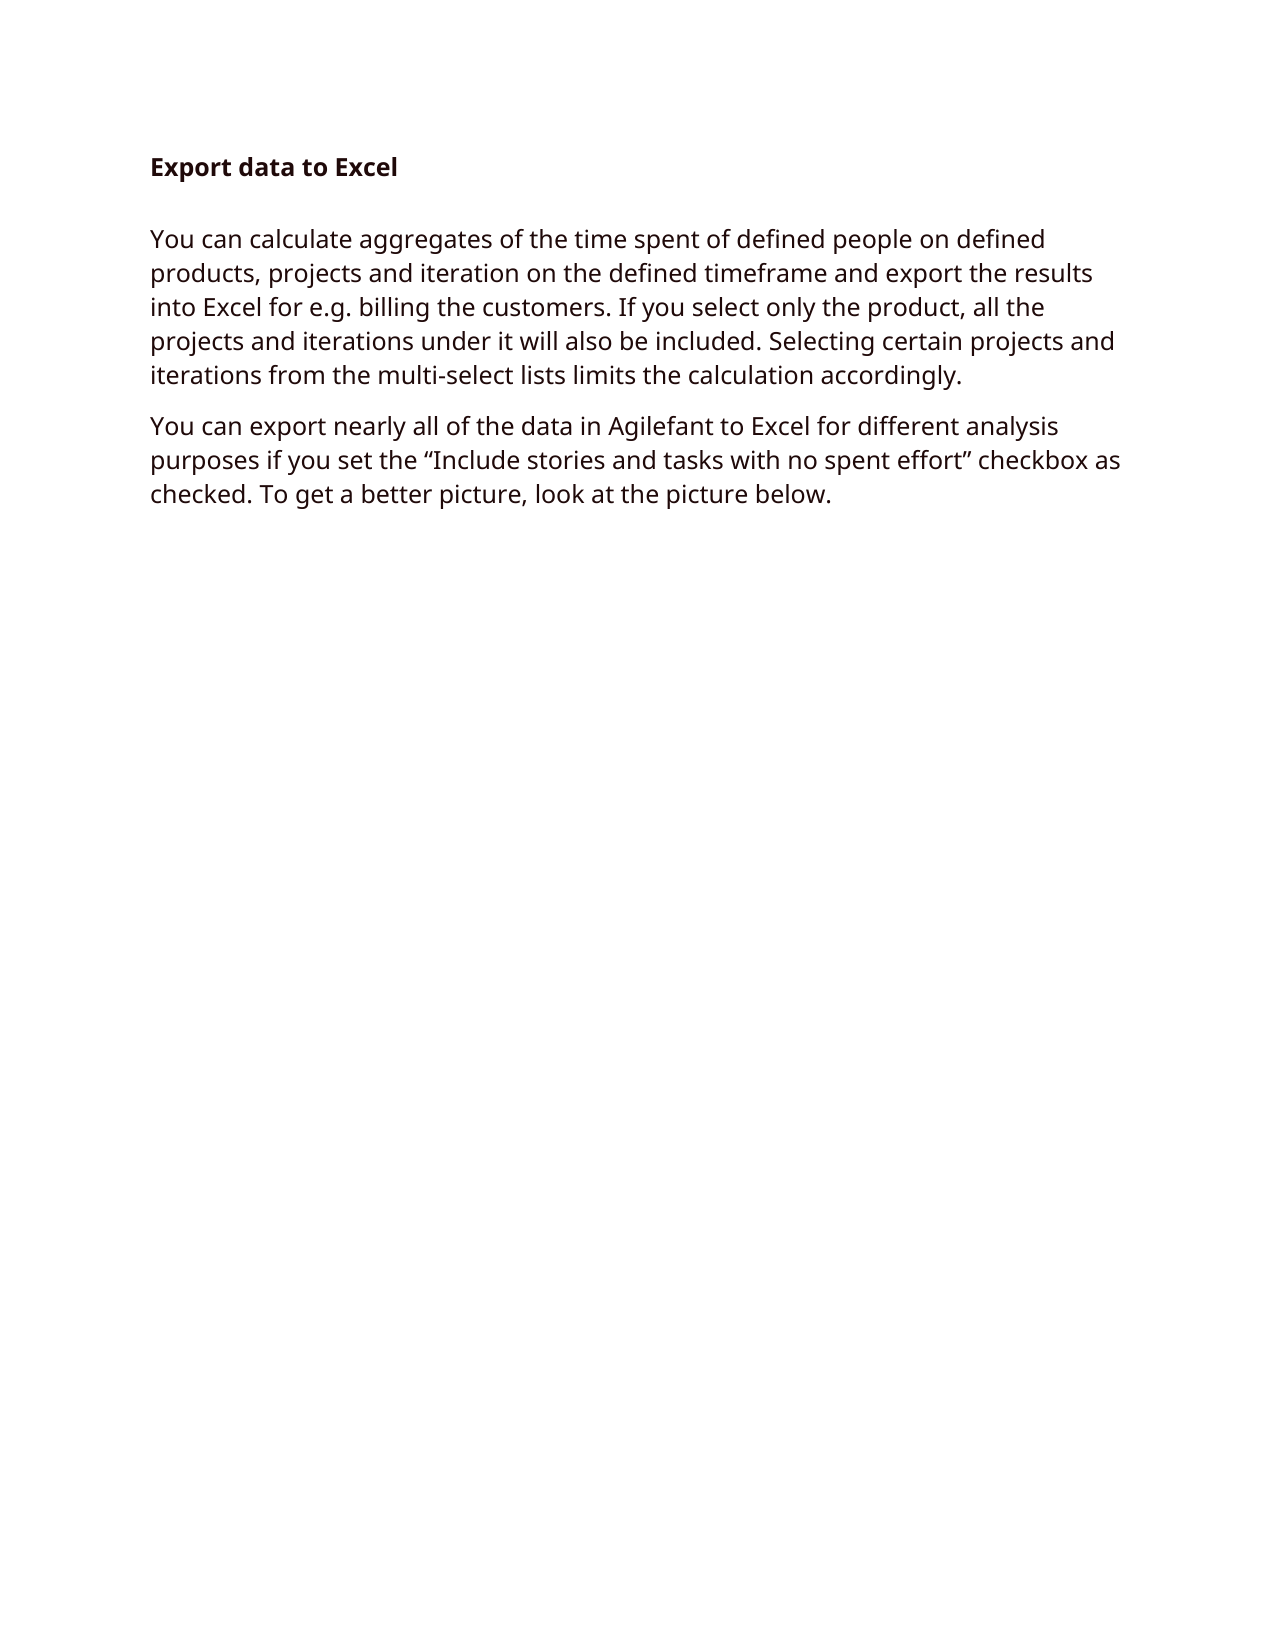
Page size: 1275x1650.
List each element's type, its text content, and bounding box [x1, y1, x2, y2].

text You can export nearly all of the data in Agilefant to Excel for different analysis purposes if you set the “Include stories and tasks with no spent effort” checkbox as checked. To get a better picture, look at the picture below. [150, 408, 1125, 511]
subtitle Export data to Excel [150, 150, 1125, 184]
text You can calculate aggregates of the time spent of defined people on defined products, projects and iteration on the defined timeframe and export the results into Excel for e.g. billing the customers. If you select only the product, all the projects and iterations under it will also be included. Selecting certain projects and iterations from the multi-select lists limits the calculation accordingly. [150, 222, 1125, 392]
